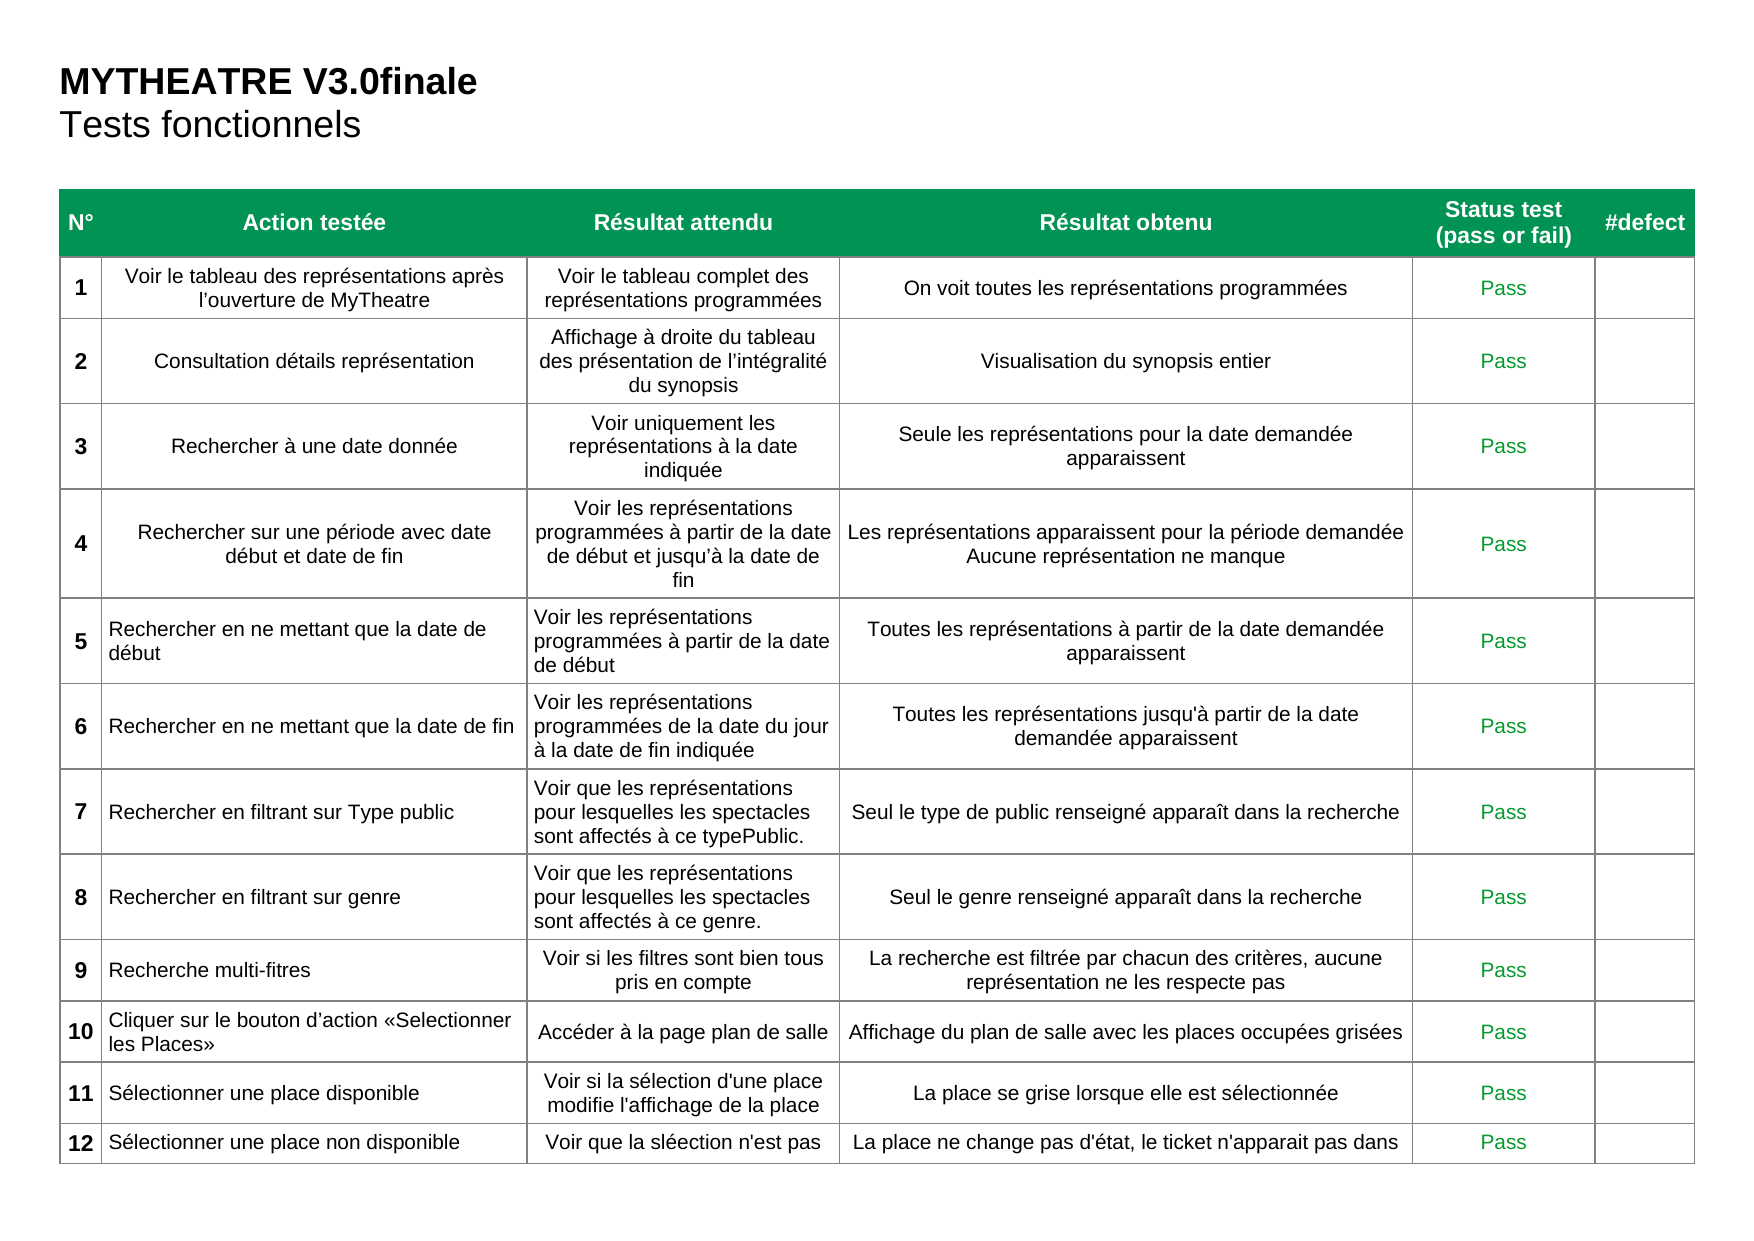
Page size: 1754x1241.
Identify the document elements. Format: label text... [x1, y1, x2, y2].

table_cell 8 [61, 855, 101, 939]
table_cell Voir que les représentations pour lesquelles les spectacles sont affectés à ce typePublic. [528, 770, 839, 853]
table_cell Consultation détails représentation [102, 319, 526, 403]
table_cell [1596, 940, 1694, 1000]
table_cell Rechercher en filtrant sur Type public [102, 770, 526, 853]
table_cell Sélectionner une place non disponible [102, 1124, 526, 1163]
table_cell Affichage à droite du tableau des présentation de l’intégralité du synopsis [528, 319, 839, 403]
table_cell Toutes les représentations jusqu'à partir de la date demandée apparaissent [840, 684, 1411, 768]
table_cell Voir que la sléection n'est pas [528, 1124, 839, 1163]
table_cell Seul le genre renseigné apparaît dans la recherche [840, 855, 1411, 939]
table_cell 12 [61, 1124, 101, 1163]
table_cell Pass [1413, 684, 1594, 768]
table_cell Voir uniquement les représentations à la date indiquée [528, 404, 839, 488]
table_cell Voir si la sélection d'une place modifie l'affichage de la place [528, 1063, 839, 1123]
table_cell Voir si les filtres sont bien tous pris en compte [528, 940, 839, 1000]
table_cell Rechercher en filtrant sur genre [102, 855, 526, 939]
table_cell [1596, 404, 1694, 488]
table_cell Seule les représentations pour la date demandée apparaissent [840, 404, 1411, 488]
table_header Status test (pass or fail) [1413, 190, 1594, 255]
table_cell Sélectionner une place disponible [102, 1063, 526, 1123]
table_cell [1596, 770, 1694, 853]
table_cell 7 [61, 770, 101, 853]
table_cell Pass [1413, 404, 1594, 488]
table_cell [1596, 490, 1694, 597]
table_cell Cliquer sur le bouton d’action «Selectionner les Places» [102, 1002, 526, 1061]
table_cell Pass [1413, 319, 1594, 403]
table_cell Toutes les représentations à partir de la date demandée apparaissent [840, 599, 1411, 683]
text MYTHEATRE V3.0finale [59, 59, 1695, 102]
text Tests fonctionnels [59, 102, 1695, 145]
table_cell Seul le type de public renseigné apparaît dans la recherche [840, 770, 1411, 853]
table_cell Pass [1413, 490, 1594, 597]
table_cell Visualisation du synopsis entier [840, 319, 1411, 403]
table_cell 3 [61, 404, 101, 488]
table_cell La recherche est filtrée par chacun des critères, aucune représentation ne les respecte pas [840, 940, 1411, 1000]
table_cell 6 [61, 684, 101, 768]
table_cell Rechercher en ne mettant que la date de fin [102, 684, 526, 768]
table_cell Pass [1413, 770, 1594, 853]
table_cell Rechercher sur une période avec date début et date de fin [102, 490, 526, 597]
table_header #defect [1596, 190, 1694, 255]
table_cell Voir les représentations programmées à partir de la date de début et jusqu’à la date de fin [528, 490, 839, 597]
table_cell Voir que les représentations pour lesquelles les spectacles sont affectés à ce genre. [528, 855, 839, 939]
table_cell La place se grise lorsque elle est sélectionnée [840, 1063, 1411, 1123]
table_cell Pass [1413, 1063, 1594, 1123]
table_header N° [61, 190, 101, 255]
table_cell 5 [61, 599, 101, 683]
table_cell Rechercher en ne mettant que la date de début [102, 599, 526, 683]
table_header Action testée [102, 190, 526, 255]
table_cell Pass [1413, 855, 1594, 939]
table_cell On voit toutes les représentations programmées [840, 258, 1411, 318]
table_cell 10 [61, 1002, 101, 1061]
table_cell [1596, 855, 1694, 939]
table_cell 9 [61, 940, 101, 1000]
table_cell [1596, 599, 1694, 683]
table_cell Voir les représentations programmées de la date du jour à la date de fin indiquée [528, 684, 839, 768]
table_cell Affichage du plan de salle avec les places occupées grisées [840, 1002, 1411, 1061]
table_cell Pass [1413, 599, 1594, 683]
table_cell Accéder à la page plan de salle [528, 1002, 839, 1061]
table_cell Rechercher à une date donnée [102, 404, 526, 488]
table_cell 11 [61, 1063, 101, 1123]
table_cell Pass [1413, 940, 1594, 1000]
table_header Résultat obtenu [840, 190, 1411, 255]
table_cell La place ne change pas d'état, le ticket n'apparait pas dans [840, 1124, 1411, 1163]
table_header Résultat attendu [528, 190, 839, 255]
table_cell Pass [1413, 258, 1594, 318]
table_cell Voir le tableau complet des représentations programmées [528, 258, 839, 318]
table_cell Voir les représentations programmées à partir de la date de début [528, 599, 839, 683]
table_cell 4 [61, 490, 101, 597]
table_cell Voir le tableau des représentations après l’ouverture de MyTheatre [102, 258, 526, 318]
table_cell [1596, 258, 1694, 318]
table_cell 2 [61, 319, 101, 403]
table_cell [1596, 1002, 1694, 1061]
table_cell [1596, 684, 1694, 768]
table_cell [1596, 1063, 1694, 1123]
table_cell 1 [61, 258, 101, 318]
table_cell Les représentations apparaissent pour la période demandée Aucune représentation ne manque [840, 490, 1411, 597]
table_cell [1596, 319, 1694, 403]
table_cell Pass [1413, 1124, 1594, 1163]
table_cell [1596, 1124, 1694, 1163]
table_cell Pass [1413, 1002, 1594, 1061]
table_cell Recherche multi-fitres [102, 940, 526, 1000]
